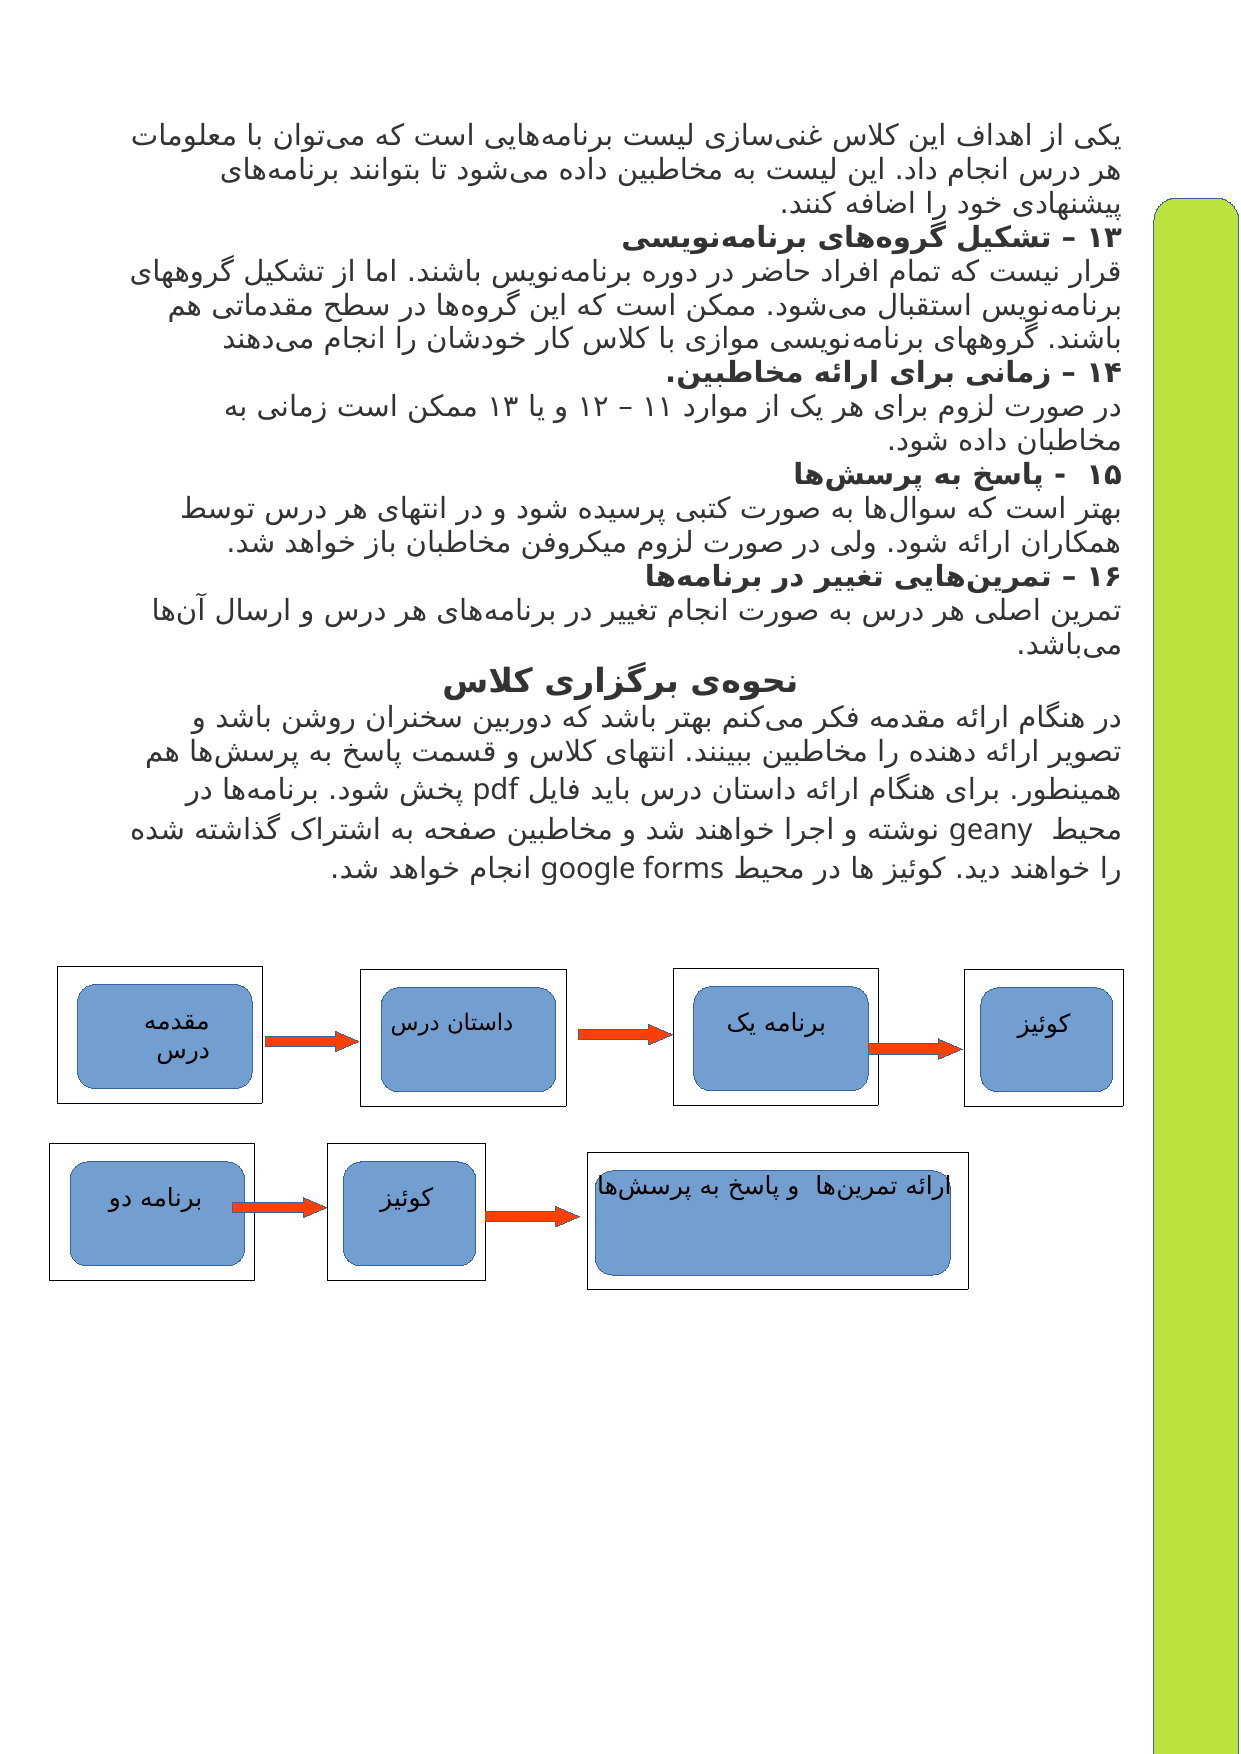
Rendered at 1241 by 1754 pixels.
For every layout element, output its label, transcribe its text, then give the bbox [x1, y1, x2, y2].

text در هنگام ارائه مقدمه فکر می‌کنم بهتر باشد که دوربین سخنران روشن باشد و تصویر ارائه دهنده را مخاطبین ببینند. انتهای کلاس و قسمت پاسخ به پرسش‌ها هم همینطور. برای هنگام ارائه داستان درس باید فایل pdf پخش شود. برنامه‌ها در محیط geany نوشته و اجرا خواهند شد و مخاطبین صفحه به اشتراک گذاشته شده را خواهند دید. کوئیز ها در محیط google forms انجام خواهد شد. [118, 700, 1122, 887]
text یکی از اهداف این کلاس غنی‌سازی لیست برنامه‌هایی است که می‌توان با معلومات هر درس انجام داد. این لیست به مخاطبین داده می‌شود تا بتوانند برنامه‌های پیشنهادی خود را اضافه کنند. [118, 118, 1122, 220]
text ۱۳ – تشکیل گروه‌های برنامه‌نویسی [118, 220, 1122, 254]
text قرار نیست که تمام افراد حاضر در دوره برنامه‌نویس باشند. اما از تشکیل گروههای برنامه‌نویس استقبال می‌شود. ممکن است که این گروه‌ها در سطح مقدماتی هم باشند. گروههای برنامه‌نویسی موازی با کلاس کار خودشان را انجام می‌دهند [118, 254, 1122, 356]
text ۱۴ – زمانی برای ارائه مخاطبین. [118, 356, 1122, 390]
text بهتر است که سوال‌ها به صورت کتبی پرسیده شود و در انتهای هر درس توسط همکاران ارائه شود. ولی در صورت لزوم میکروفن مخاطبان باز خواهد شد. [118, 492, 1122, 559]
text ۱۵ - پاسخ به پرسش‌ها [118, 458, 1122, 492]
text ۱۶ – تمرین‌هایی تغییر در برنامه‌ها [118, 559, 1122, 593]
text نحوه‌ی برگزاری کلاس [118, 661, 1122, 700]
text تمرین اصلی هر درس به صورت انجام تغییر در برنامه‌های هر درس و ارسال آن‌ها می‌باشد. [118, 593, 1122, 661]
text در صورت لزوم برای هر یک از موارد ۱۱ – ۱۲ و یا ۱۳ ممکن است زمانی به مخاطبان داده شود. [118, 390, 1122, 458]
